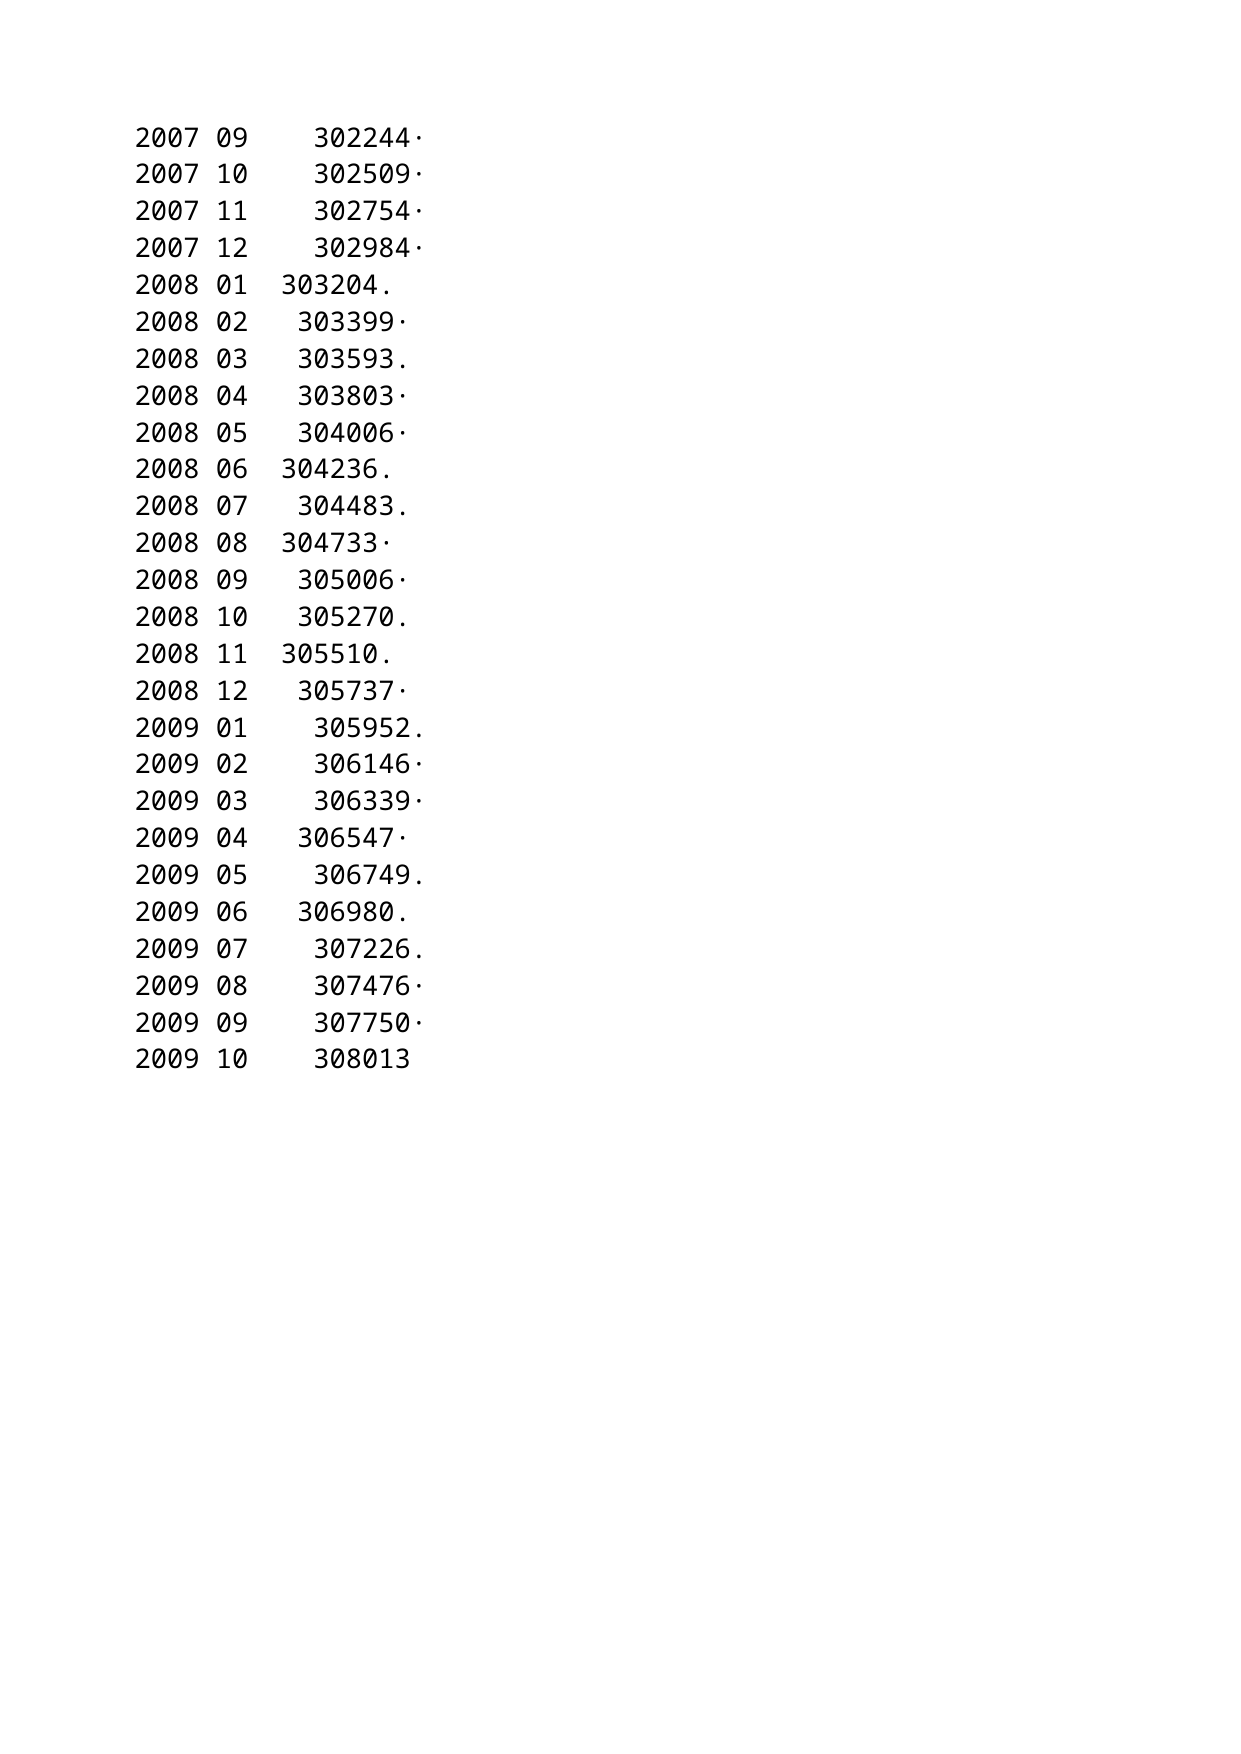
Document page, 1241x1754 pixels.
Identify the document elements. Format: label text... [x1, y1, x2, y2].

text 2009 03 92306339· [118, 782, 1122, 819]
text 2009 08 90307476· [118, 966, 1122, 1003]
text 2008 02 16303399· [118, 302, 1122, 339]
text 2009 04 4306547· [118, 819, 1122, 856]
text 2008 11 0305510. [118, 634, 1122, 671]
text 2008 06 7304236. [118, 450, 1122, 487]
text 2008 04 71303803· [118, 376, 1122, 413]
text 2008 09 38305006· [118, 561, 1122, 597]
text 2009 06 6306980. [118, 892, 1122, 929]
text 2009 01 13305952. [118, 708, 1122, 745]
text 2008 05 54304006· [118, 413, 1122, 450]
text 2009 02 55306146· [118, 745, 1122, 782]
text 2009 07 91307226. [118, 929, 1122, 966]
text 2007 10 91302509· [118, 155, 1122, 192]
text 2008 08 4304733· [118, 524, 1122, 561]
text 2009 09 77307750· [118, 1003, 1122, 1040]
text 2008 12 16305737· [118, 671, 1122, 708]
text 2008 07 72304483. [118, 487, 1122, 524]
text 2007 11 72302754· [118, 192, 1122, 229]
text 2007 09 70302244· [118, 118, 1122, 155]
text 2007 12 44302984· [118, 229, 1122, 266]
text 2008 10 75305270. [118, 597, 1122, 634]
text 2008 01 7303204. [118, 266, 1122, 302]
text 2009 10 14308013 [118, 1040, 1122, 1077]
text 2009 05 58306749. [118, 856, 1122, 892]
text 2008 03 93303593. [118, 339, 1122, 376]
